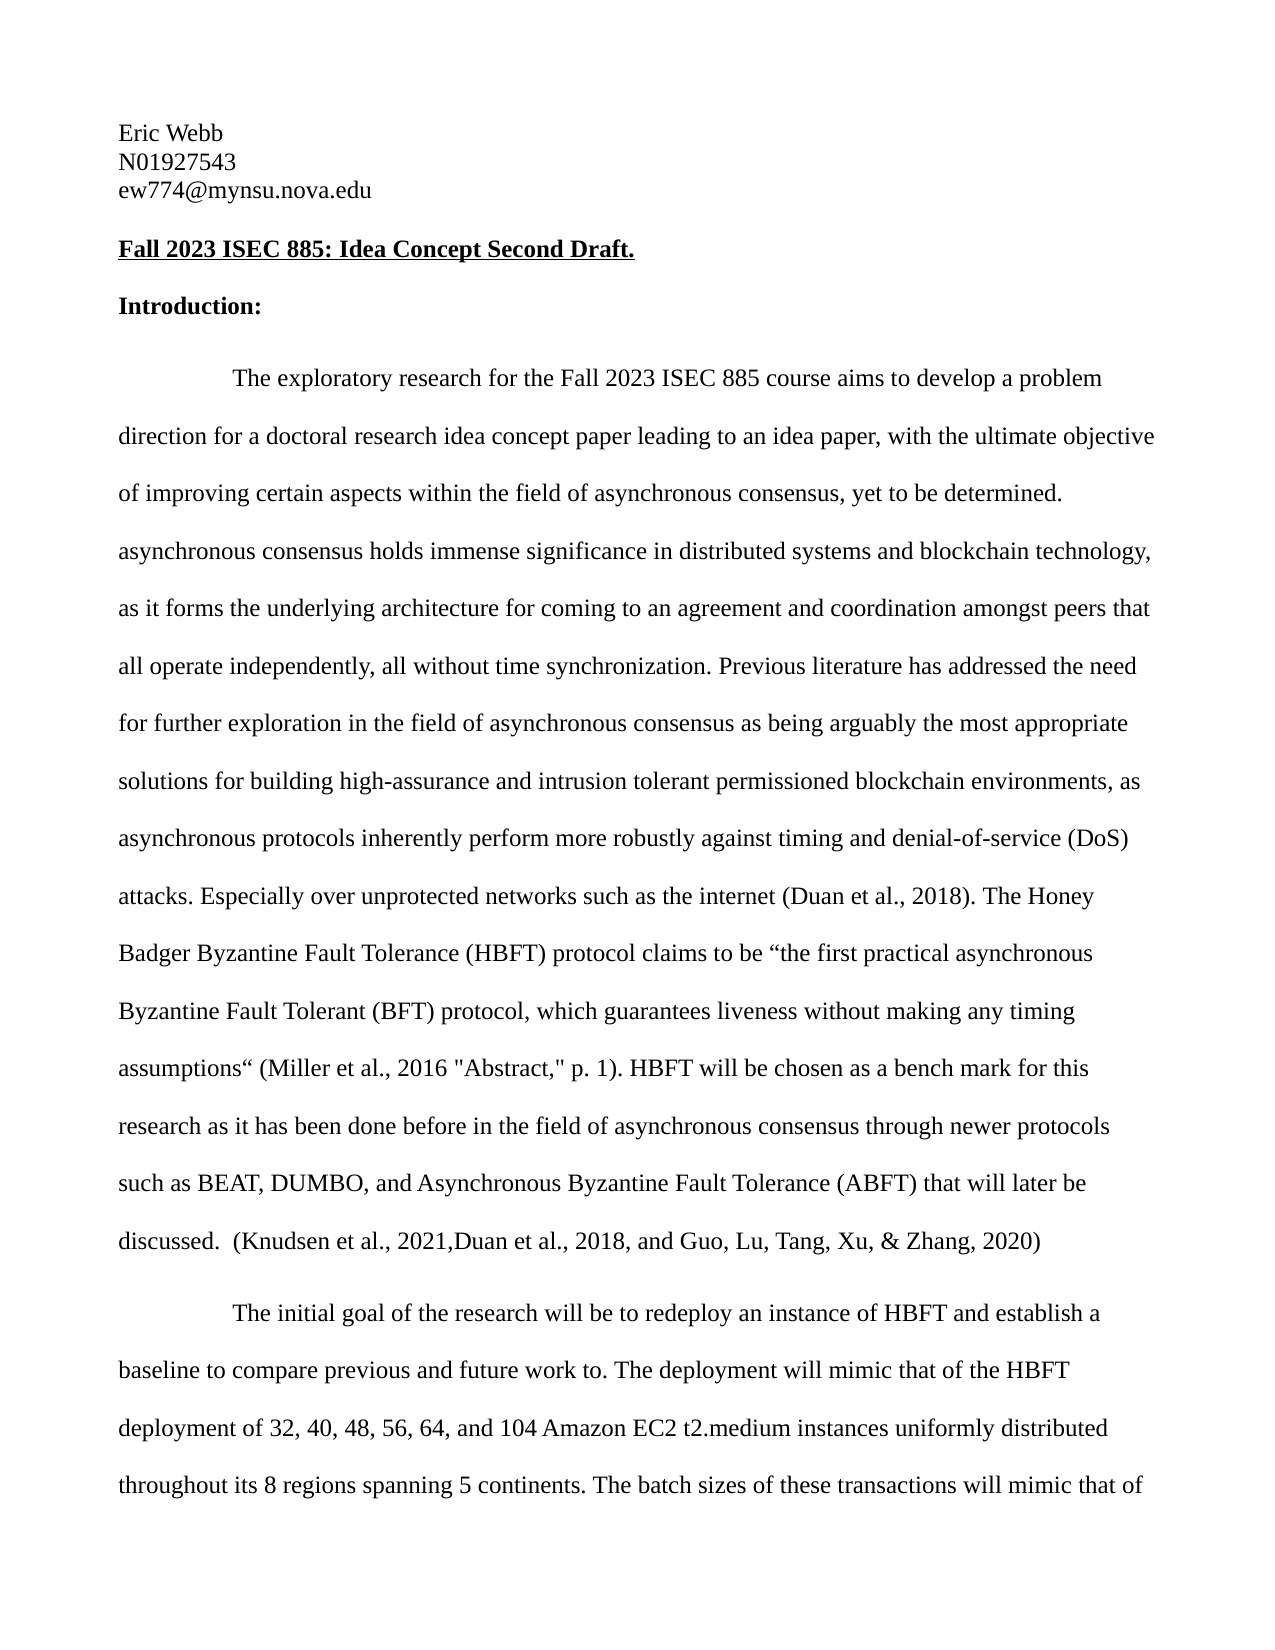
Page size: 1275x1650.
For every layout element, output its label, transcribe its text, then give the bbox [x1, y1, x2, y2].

text Introduction: [118, 291, 1157, 320]
text The exploratory research for the Fall 2023 ISEC 885 course aims to develop a problem direction for a doctoral research idea concept paper leading to an idea paper, with the ultimate objective of improving certain aspects within the field of asynchronous consensus, yet to be determined. asynchronous consensus holds immense significance in distributed systems and blockchain technology, as it forms the underlying architecture for coming to an agreement and coordination amongst peers that all operate independently, all without time synchronization. Previous literature has addressed the need for further exploration in the field of asynchronous consensus as being arguably the most appropriate solutions for building high-assurance and intrusion tolerant permissioned blockchain environments, as asynchronous protocols inherently perform more robustly against timing and denial-of-service (DoS) attacks. Especially over unprotected networks such as the internet (Duan et al., 2018). The Honey Badger Byzantine Fault Tolerance (HBFT) protocol claims to be “the first practical asynchronous Byzantine Fault Tolerant (BFT) protocol, which guarantees liveness without making any timing assumptions“ (Miller et al., 2016 "Abstract," p. 1). HBFT will be chosen as a bench mark for this research as it has been done before in the field of asynchronous consensus through newer protocols such as BEAT, DUMBO, and Asynchronous Byzantine Fault Tolerance (ABFT) that will later be discussed. (Knudsen et al., 2021,Duan et al., 2018, and Guo, Lu, Tang, Xu, & Zhang, 2020) [118, 363, 1157, 1255]
text The initial goal of the research will be to redeploy an instance of HBFT and establish a baseline to compare previous and future work to. The deployment will mimic that of the HBFT deployment of 32, 40, 48, 56, 64, and 104 Amazon EC2 t2.medium instances uniformly distributed throughout its 8 regions spanning 5 continents. The batch sizes of these transactions will mimic that of [118, 1298, 1157, 1499]
text Fall 2023 ISEC 885: Idea Concept Second Draft. [118, 234, 1157, 263]
